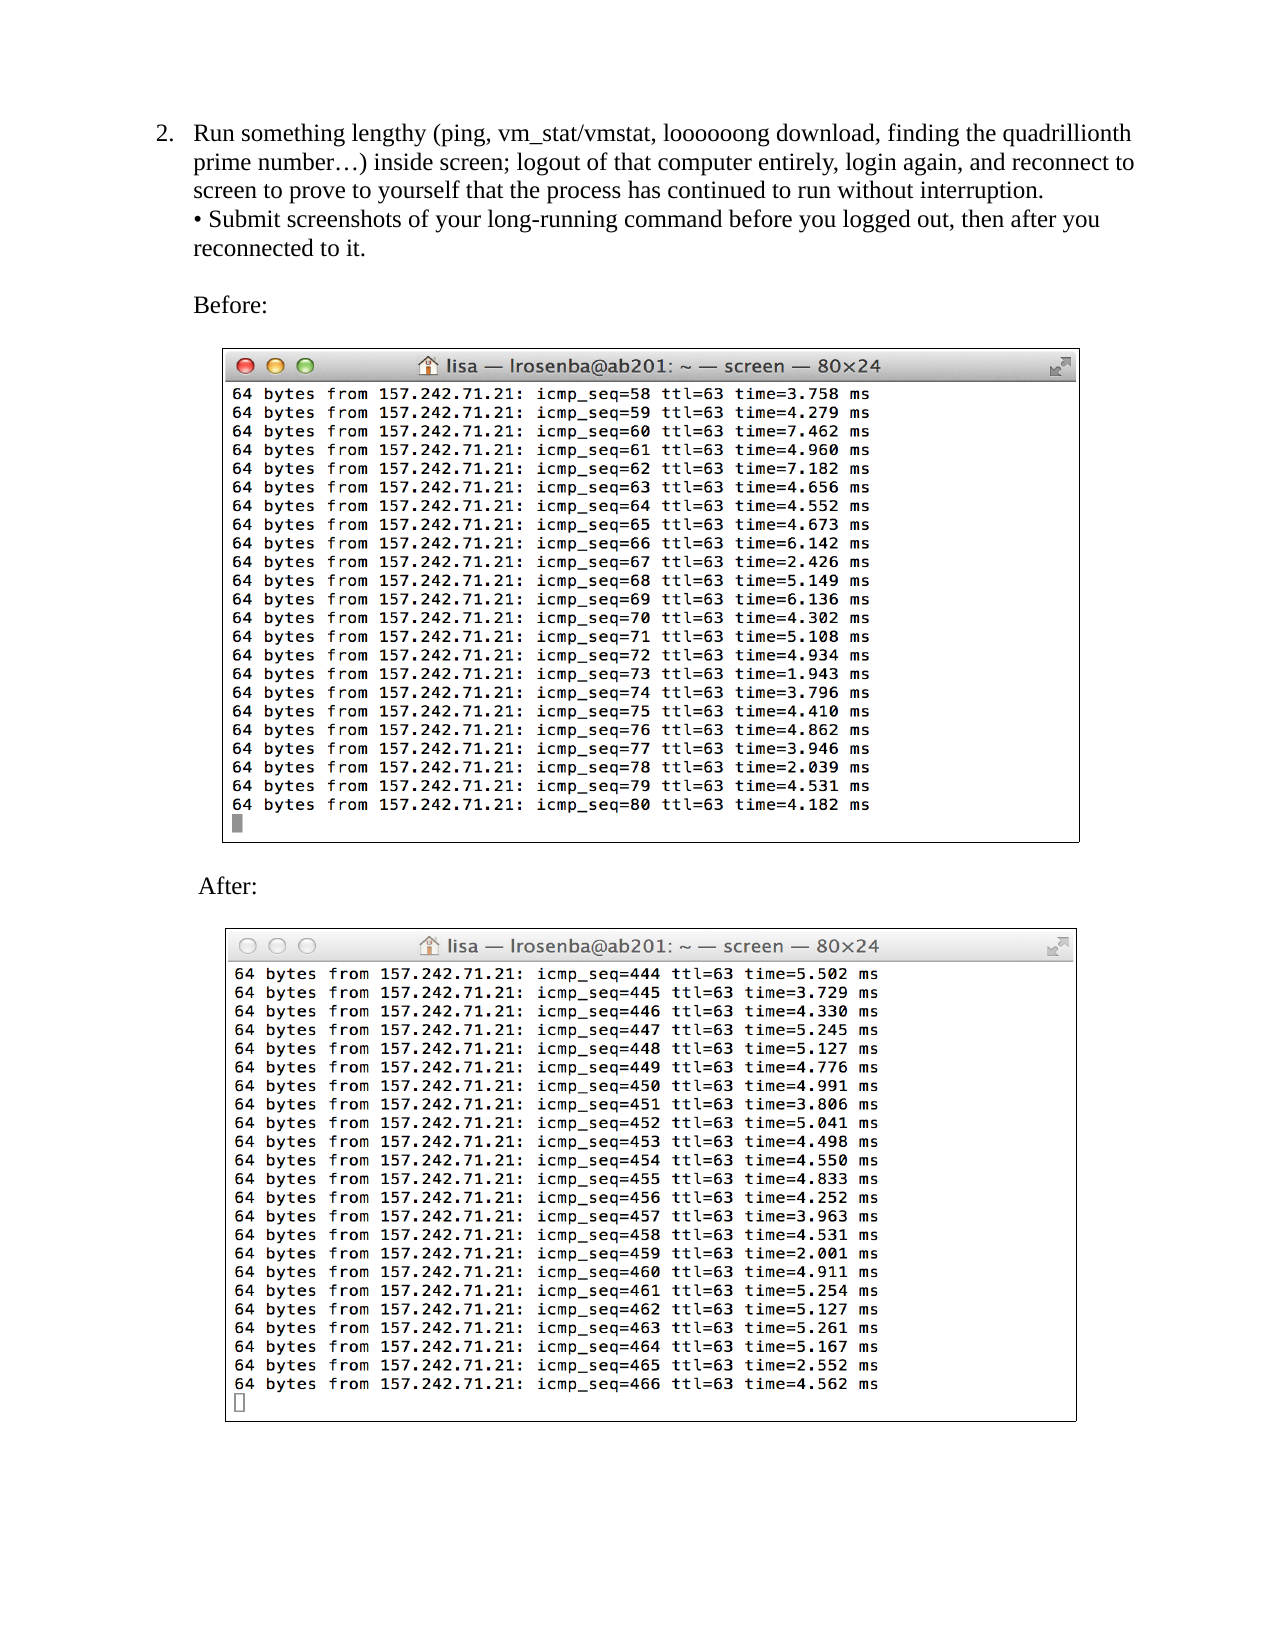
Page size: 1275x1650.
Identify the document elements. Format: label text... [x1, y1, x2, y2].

text Before: [118, 291, 1183, 319]
text After: [118, 871, 1183, 899]
picture [228, 931, 1074, 1418]
list • Submit screenshots of your long-running command before you logged out, then after you reconnected to it. [156, 204, 1183, 262]
list Run something lengthy (ping, vm_stat/vmstat, loooooong download, finding the quadrillionth prime number…) inside screen; logout of that computer entirely, login again, and reconnect to [156, 118, 1183, 176]
picture [225, 351, 1076, 839]
list screen to prove to yourself that the process has continued to run without interruption. [156, 176, 1183, 204]
